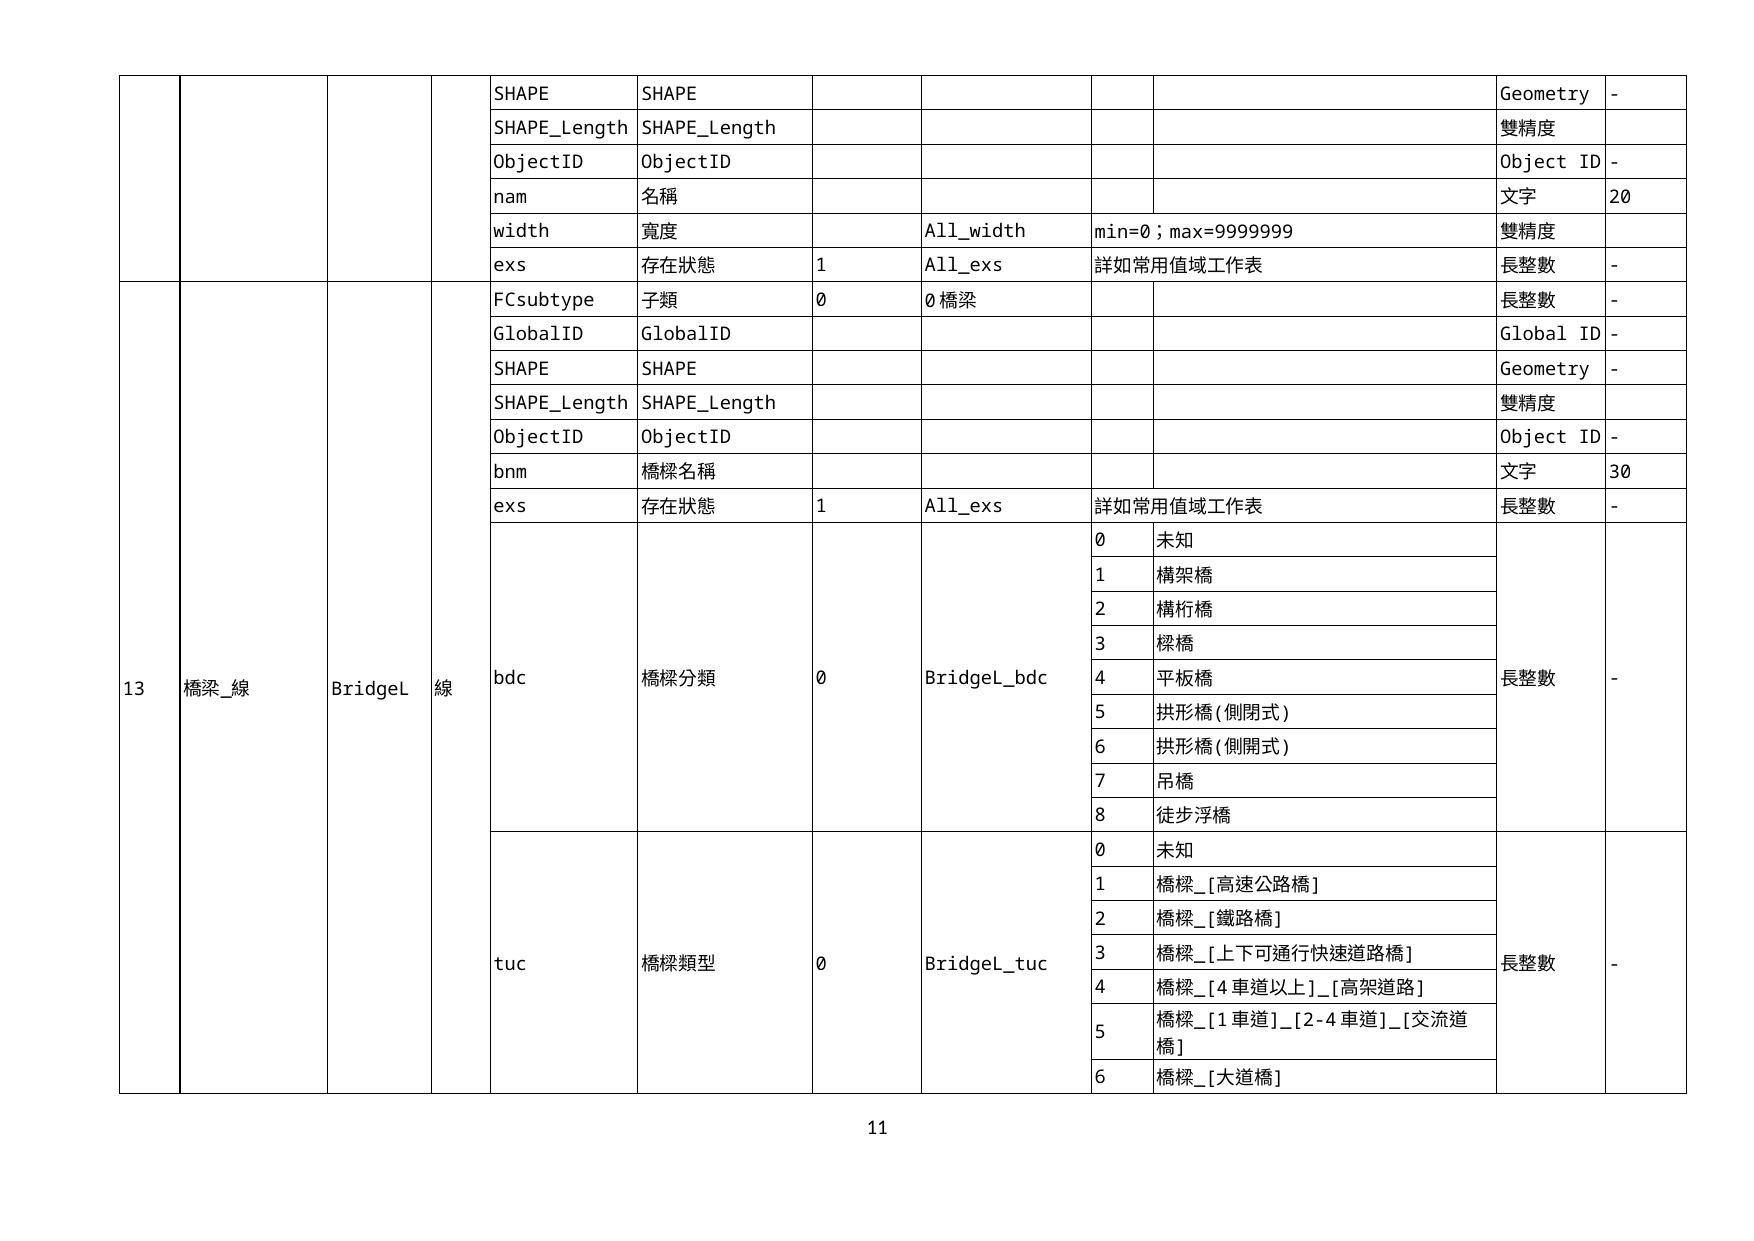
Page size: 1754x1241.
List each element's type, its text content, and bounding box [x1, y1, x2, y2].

table_cell 7 [1092, 764, 1153, 797]
table_cell All_width [922, 214, 1091, 247]
table_cell 橋樑_[上下可通行快速道路橋] [1154, 935, 1496, 969]
table_cell min=0；max=9999999 [1092, 214, 1496, 247]
table_cell [813, 179, 921, 212]
table_cell 寬度 [638, 214, 812, 247]
table_cell bnm [491, 454, 637, 487]
table_cell 長整數 [1497, 489, 1605, 522]
table_cell All_exs [922, 248, 1091, 281]
table_cell 雙精度 [1497, 110, 1605, 144]
table_cell [120, 76, 179, 281]
table_cell [922, 145, 1091, 178]
table_cell [1154, 76, 1496, 109]
table_cell - [1606, 76, 1686, 109]
table_cell [1154, 110, 1496, 144]
table_cell width [491, 214, 637, 247]
table_cell ObjectID [638, 420, 812, 453]
table_cell 長整數 [1497, 523, 1605, 831]
table_cell SHAPE_Length [638, 385, 812, 419]
table_cell [1154, 179, 1496, 212]
table_cell [1154, 145, 1496, 178]
table_cell [813, 454, 921, 487]
table_cell [1092, 76, 1153, 109]
table_cell 30 [1606, 454, 1686, 487]
table_cell 雙精度 [1497, 214, 1605, 247]
table_cell [813, 110, 921, 144]
table_cell [813, 214, 921, 247]
table_cell - [1606, 420, 1686, 453]
table_cell [813, 76, 921, 109]
table_cell 2 [1092, 592, 1153, 625]
table_cell [1154, 385, 1496, 419]
table_cell 3 [1092, 935, 1153, 969]
table_cell 橋樑名稱 [638, 454, 812, 487]
table_cell 樑橋 [1154, 626, 1496, 659]
table_cell 橋樑_[鐵路橋] [1154, 901, 1496, 934]
table_cell 4 [1092, 970, 1153, 1003]
table_cell 拱形橋(側開式) [1154, 729, 1496, 762]
table_cell - [1606, 317, 1686, 350]
table_cell 文字 [1497, 454, 1605, 487]
table_cell [1092, 454, 1153, 487]
table_cell [1154, 351, 1496, 384]
table_cell exs [491, 248, 637, 281]
table_cell [813, 145, 921, 178]
table_cell [1606, 214, 1686, 247]
table_cell [181, 76, 327, 281]
table_cell [1092, 420, 1153, 453]
table_cell [1092, 385, 1153, 419]
table_cell 子類 [638, 282, 812, 316]
table_cell BridgeL [328, 282, 431, 1093]
table_cell - [1606, 145, 1686, 178]
table_cell [922, 317, 1091, 350]
table_cell [1606, 110, 1686, 144]
table_cell [1606, 385, 1686, 419]
table_cell 5 [1092, 695, 1153, 728]
table_cell [1092, 179, 1153, 212]
table_cell 線 [432, 282, 490, 1093]
table_cell 長整數 [1497, 832, 1605, 1093]
table_cell [813, 385, 921, 419]
table_cell - [1606, 282, 1686, 316]
table_cell 5 [1092, 1004, 1153, 1058]
table_cell 3 [1092, 626, 1153, 659]
table_cell 0 [813, 282, 921, 316]
table_cell [1092, 110, 1153, 144]
table_cell 橋樑_[4車道以上]_[高架道路] [1154, 970, 1496, 1003]
table_cell SHAPE_Length [491, 110, 637, 144]
table_cell [1092, 317, 1153, 350]
table_cell 1 [1092, 867, 1153, 900]
table_cell 0橋梁 [922, 282, 1091, 316]
table_cell - [1606, 523, 1686, 831]
table_cell 橋樑_[高速公路橋] [1154, 867, 1496, 900]
table_cell 橋樑_[大道橋] [1154, 1060, 1496, 1093]
table_cell [1092, 145, 1153, 178]
table_cell 0 [813, 832, 921, 1093]
table_cell [813, 317, 921, 350]
table_cell [1154, 454, 1496, 487]
table_cell Geometry [1497, 76, 1605, 109]
table_cell [922, 351, 1091, 384]
table_cell [922, 420, 1091, 453]
table_cell FCsubtype [491, 282, 637, 316]
table_cell [432, 76, 490, 281]
table_cell 長整數 [1497, 248, 1605, 281]
table_cell 橋樑_[1車道]_[2-4車道]_[交流道橋] [1154, 1004, 1496, 1058]
table_cell Object ID [1497, 420, 1605, 453]
table_cell Object ID [1497, 145, 1605, 178]
table_cell 橋樑分類 [638, 523, 812, 831]
table_cell 構架橋 [1154, 557, 1496, 591]
table_cell 1 [813, 248, 921, 281]
table_cell 8 [1092, 798, 1153, 831]
table_cell All_exs [922, 489, 1091, 522]
table_cell [328, 76, 431, 281]
table_cell 13 [120, 282, 179, 1093]
table_cell nam [491, 179, 637, 212]
table_cell exs [491, 489, 637, 522]
table_cell bdc [491, 523, 637, 831]
table_cell 未知 [1154, 523, 1496, 556]
table_cell [922, 110, 1091, 144]
table_cell 橋樑類型 [638, 832, 812, 1093]
table_cell ObjectID [638, 145, 812, 178]
table_cell 20 [1606, 179, 1686, 212]
table_cell SHAPE [638, 76, 812, 109]
table_cell 1 [813, 489, 921, 522]
table_cell 6 [1092, 729, 1153, 762]
table_cell [922, 179, 1091, 212]
table_cell Geometry [1497, 351, 1605, 384]
table_cell SHAPE [491, 351, 637, 384]
table_cell [1154, 420, 1496, 453]
table_cell [813, 420, 921, 453]
table_cell GlobalID [491, 317, 637, 350]
table_cell 吊橋 [1154, 764, 1496, 797]
table_cell [1154, 282, 1496, 316]
table_cell [922, 385, 1091, 419]
table_cell tuc [491, 832, 637, 1093]
table_cell - [1606, 832, 1686, 1093]
table_cell SHAPE [638, 351, 812, 384]
table_cell 0 [1092, 523, 1153, 556]
table_cell [922, 76, 1091, 109]
table_cell SHAPE_Length [491, 385, 637, 419]
table_cell 0 [813, 523, 921, 831]
table_cell [1154, 317, 1496, 350]
table_cell [813, 351, 921, 384]
table_cell 存在狀態 [638, 489, 812, 522]
table_cell BridgeL_bdc [922, 523, 1091, 831]
table_cell [922, 454, 1091, 487]
table_cell - [1606, 248, 1686, 281]
table_cell ObjectID [491, 145, 637, 178]
table_cell 文字 [1497, 179, 1605, 212]
table_cell SHAPE_Length [638, 110, 812, 144]
table_cell BridgeL_tuc [922, 832, 1091, 1093]
table_cell 詳如常用值域工作表 [1092, 248, 1496, 281]
table_cell 拱形橋(側閉式) [1154, 695, 1496, 728]
table_cell SHAPE [491, 76, 637, 109]
table_cell 橋梁_線 [181, 282, 327, 1093]
table_cell 4 [1092, 660, 1153, 694]
table_cell 平板橋 [1154, 660, 1496, 694]
table_cell [1092, 282, 1153, 316]
table_cell 2 [1092, 901, 1153, 934]
table_cell Global ID [1497, 317, 1605, 350]
table_cell ObjectID [491, 420, 637, 453]
table_cell 名稱 [638, 179, 812, 212]
table_cell [1092, 351, 1153, 384]
table_cell 構桁橋 [1154, 592, 1496, 625]
table_cell 6 [1092, 1060, 1153, 1093]
table_cell 長整數 [1497, 282, 1605, 316]
table_cell 1 [1092, 557, 1153, 591]
table_cell - [1606, 489, 1686, 522]
table_cell 存在狀態 [638, 248, 812, 281]
table_cell 詳如常用值域工作表 [1092, 489, 1496, 522]
table_cell 未知 [1154, 832, 1496, 866]
table_cell 徒步浮橋 [1154, 798, 1496, 831]
table_cell GlobalID [638, 317, 812, 350]
table_cell - [1606, 351, 1686, 384]
table_cell 0 [1092, 832, 1153, 866]
table_cell 雙精度 [1497, 385, 1605, 419]
